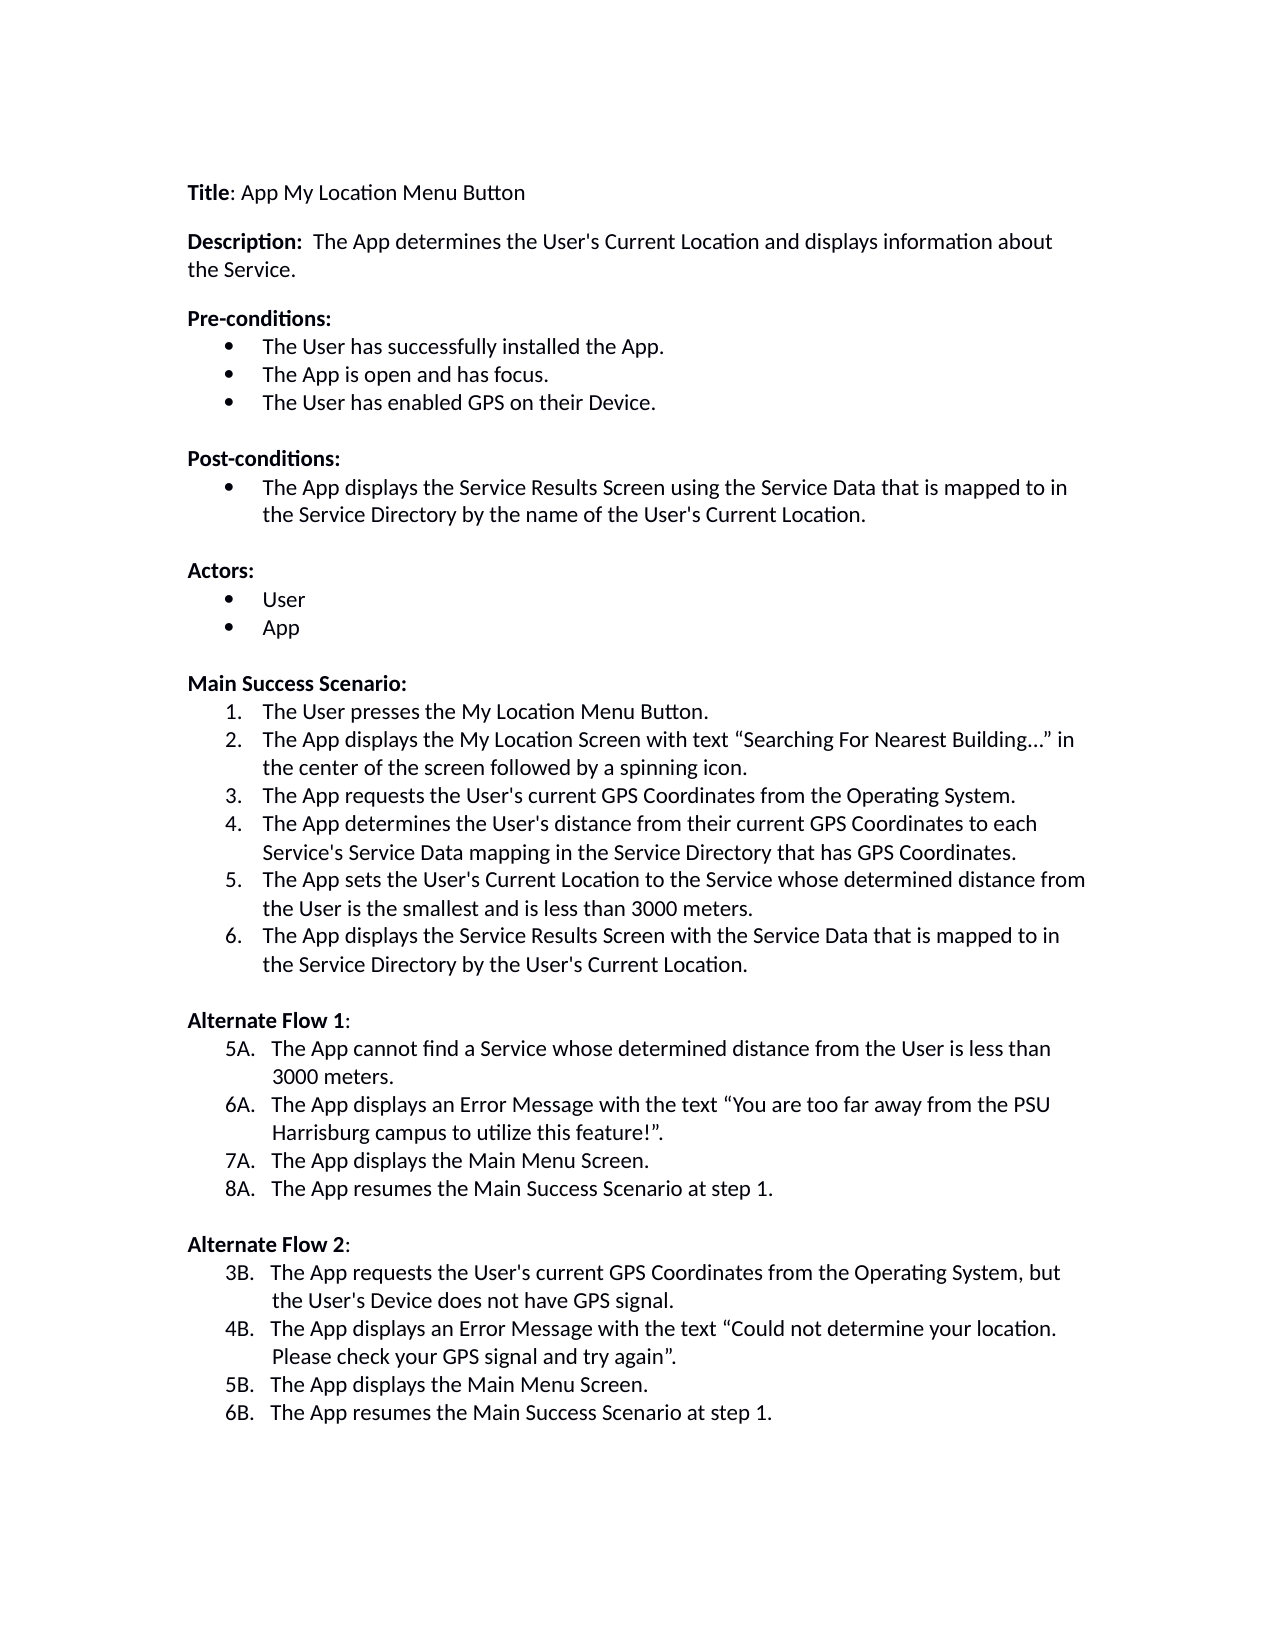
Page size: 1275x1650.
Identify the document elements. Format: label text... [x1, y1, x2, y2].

list User [225, 585, 1087, 613]
list The App displays the Service Results Screen with the Service Data that is mapped to in the Service Directory by the User's Current Location. [225, 922, 1087, 978]
list The User has enabled GPS on their Device. [225, 388, 1087, 416]
text 5B. The App displays the Main Menu Screen. [225, 1370, 1087, 1398]
list The App displays the Service Results Screen using the Service Data that is mapped to in the Service Directory by the name of the User's Current Location. [225, 473, 1087, 529]
list The App determines the User's distance from their current GPS Coordinates to each Service's Service Data mapping in the Service Directory that has GPS Coordinates. [225, 809, 1087, 866]
list The App requests the User's current GPS Coordinates from the Operating System. [225, 782, 1087, 809]
text Alternate Flow 2: [187, 1230, 1087, 1258]
list The App sets the User's Current Location to the Service whose determined distance from the User is the smallest and is less than 3000 meters. [225, 866, 1087, 922]
text Post-conditions: [187, 444, 1087, 473]
text 4B. The App displays an Error Message with the text “Could not determine your location. Please check your GPS signal and try again”. [225, 1314, 1087, 1370]
list The App is open and has focus. [225, 360, 1087, 388]
text Actors: [187, 557, 1087, 585]
list App [225, 613, 1087, 641]
text Alternate Flow 1: [187, 1006, 1087, 1034]
text 6A. The App displays an Error Message with the text “You are too far away from the PSU Harrisburg campus to utilize this feature!”. [225, 1090, 1087, 1146]
text Title: App My Location Menu Button [187, 178, 1087, 206]
text 3B. The App requests the User's current GPS Coordinates from the Operating System, but the User's Device does not have GPS signal. [225, 1258, 1087, 1314]
text 7A. The App displays the Main Menu Screen. [225, 1146, 1087, 1174]
text Main Success Scenario: [187, 669, 1087, 697]
text Pre-conditions: [187, 304, 1087, 332]
list The User has successfully installed the App. [225, 332, 1087, 360]
list The User presses the My Location Menu Button. [225, 697, 1087, 726]
text 6B. The App resumes the Main Success Scenario at step 1. [225, 1398, 1087, 1426]
list The App displays the My Location Screen with text “Searching For Nearest Building...” in the center of the screen followed by a spinning icon. [225, 726, 1087, 782]
text 5A. The App cannot find a Service whose determined distance from the User is less than 3000 meters. [225, 1034, 1087, 1090]
text 8A. The App resumes the Main Success Scenario at step 1. [225, 1174, 1087, 1202]
text Description: The App determines the User's Current Location and displays information about the Service. [187, 227, 1087, 283]
